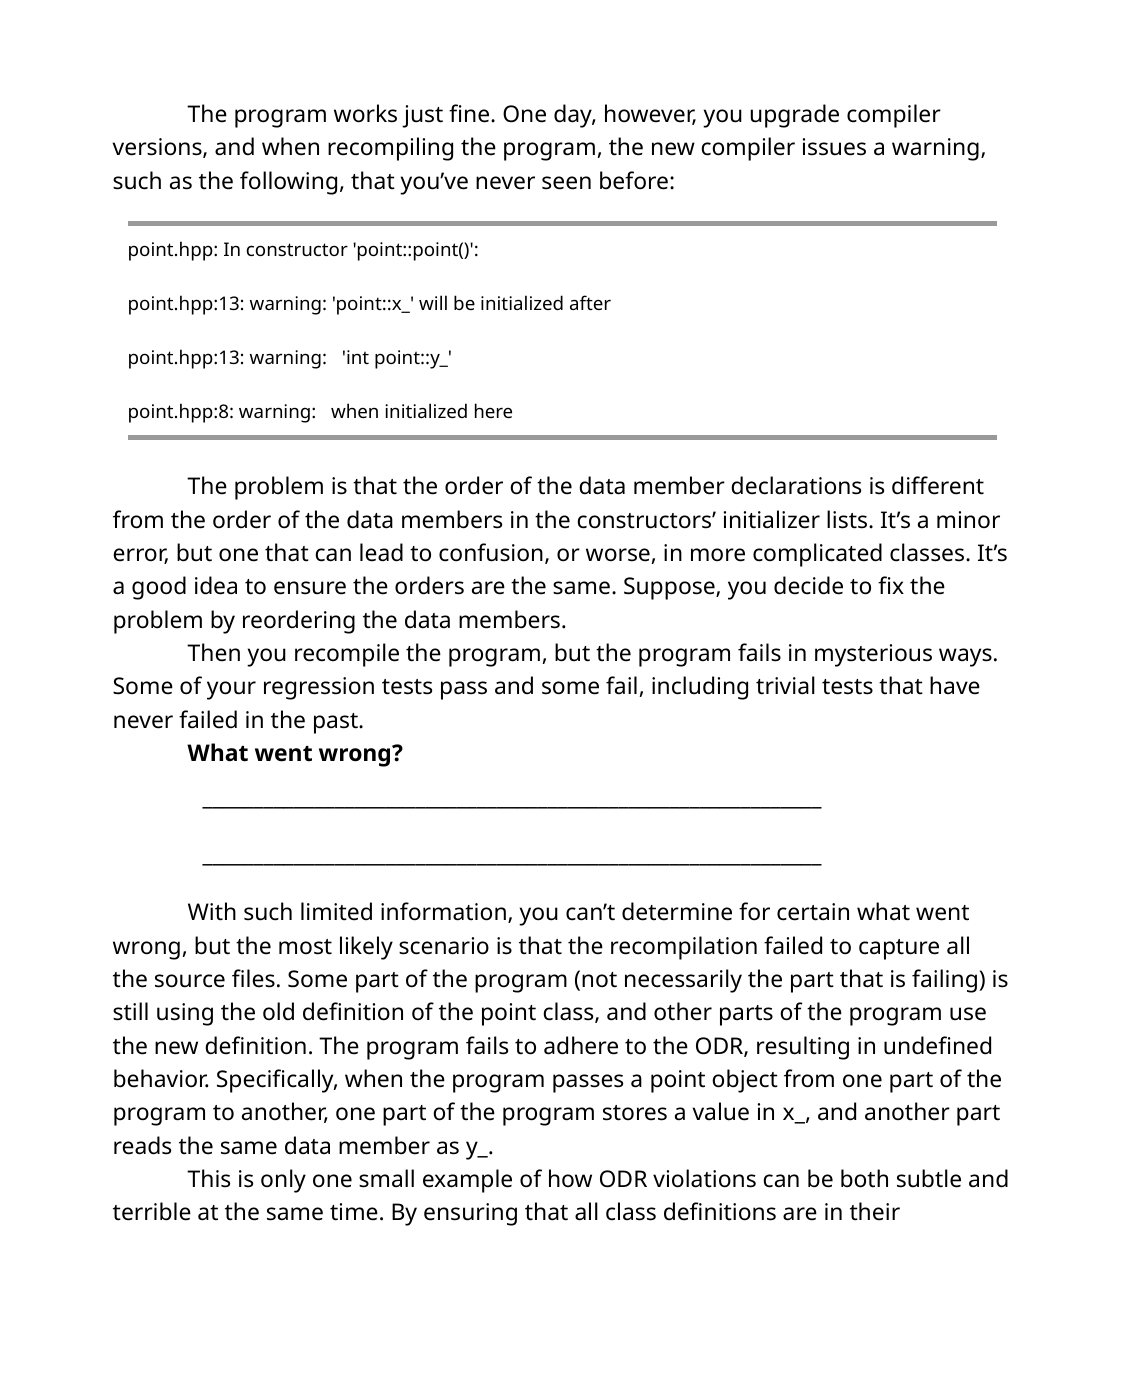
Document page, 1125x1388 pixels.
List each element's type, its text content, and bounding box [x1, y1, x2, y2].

text point.hpp:13: warning: 'point::x_' will be initialized after [127, 275, 997, 316]
text point.hpp: In constructor 'point::point()': [127, 222, 997, 262]
text What went wrong? [112, 735, 1012, 768]
list _____________________________________________________________ [202, 837, 1012, 869]
text The problem is that the order of the data member declarations is different from the order of the data members in the constructors’ initializer lists. It’s a minor error, but one that can lead to confusion, or worse, in more complicated classes. It’s a good idea to ensure the orders are the same. Suppose, you decide to fix the problem by reordering the data members. [112, 468, 1012, 635]
list _____________________________________________________________ [202, 781, 1012, 812]
text The program works just fine. One day, however, you upgrade compiler versions, and when recompiling the program, the new compiler issues a warning, such as the following, that you’ve never seen before: [112, 96, 1012, 196]
text point.hpp:13: warning: 'int point::y_' [127, 329, 997, 370]
text This is only one small example of how ODR violations can be both subtle and terrible at the same time. By ensuring that all class definitions are in their [112, 1161, 1012, 1228]
text point.hpp:8: warning: when initialized here [127, 384, 997, 439]
text Then you recompile the program, but the program fails in mysterious ways. Some of your regression tests pass and some fail, including trivial tests that have never failed in the past. [112, 635, 1012, 735]
text With such limited information, you can’t determine for certain what went wrong, but the most likely scenario is that the recompilation failed to capture all the source files. Some part of the program (not necessarily the part that is failing) is still using the old definition of the point class, and other parts of the program use the new definition. The program fails to adhere to the ODR, resulting in undefined behavior. Specifically, when the program passes a point object from one part of the program to another, one part of the program stores a value in x_, and another part reads the same data member as y_. [112, 894, 1012, 1161]
